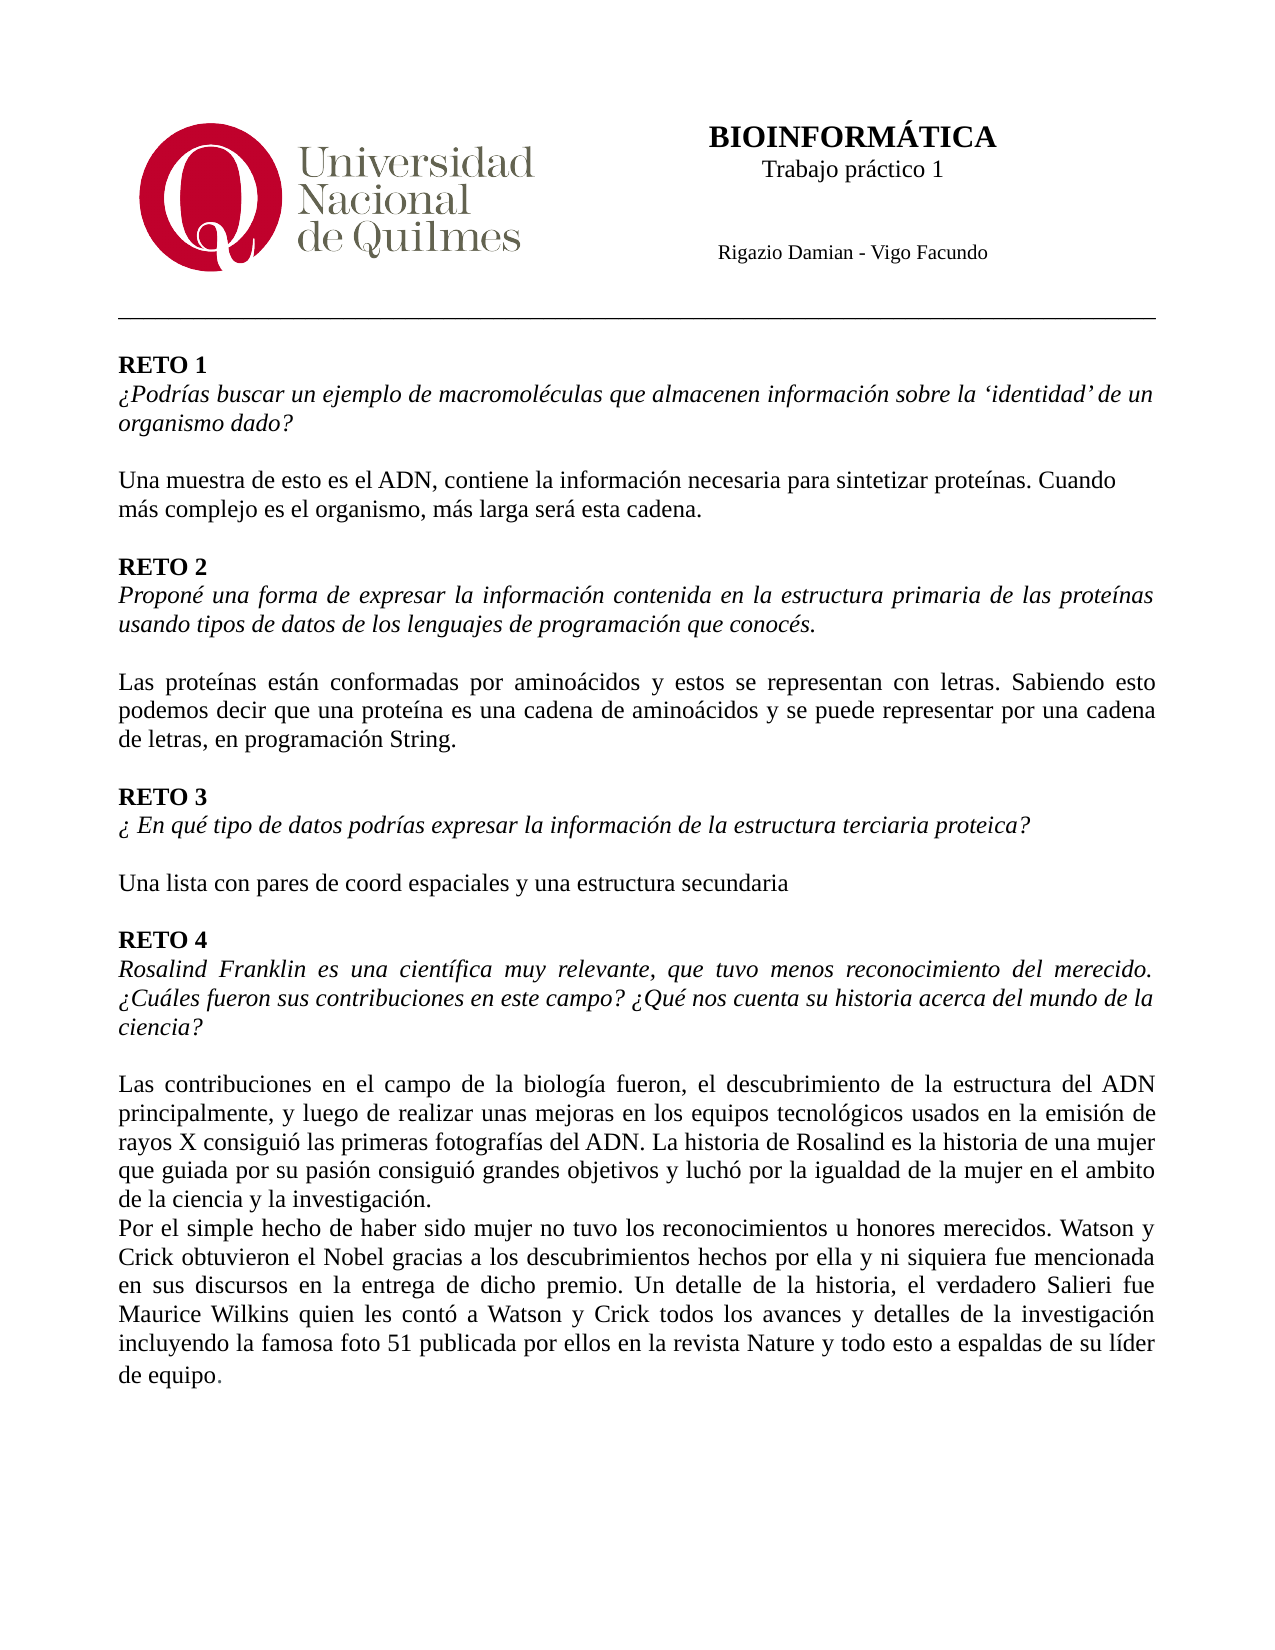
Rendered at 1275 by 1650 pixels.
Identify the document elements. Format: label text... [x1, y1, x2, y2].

text RETO 4 [118, 926, 1157, 954]
text Rigazio Damian - Vigo Facundo [549, 240, 1157, 264]
text Por el simple hecho de haber sido mujer no tuvo los reconocimientos u honores merecidos. Watson y Crick obtuvieron el Nobel gracias a los descubrimientos hechos por ella y ni siquiera fue mencionada en sus discursos en la entrega de dicho premio. Un detalle de la historia, el verdadero Salieri fue Maurice Wilkins quien les contó a Watson y Crick todos los avances y detalles de la investigación incluyendo la famosa foto 51 publicada por ellos en la revista Nature y todo esto a espaldas de su líder de equipo. [118, 1213, 1157, 1391]
text Proponé una forma de expresar la información contenida en la estructura primaria de las proteínas usando tipos de datos de los lenguajes de programación que conocés. [118, 581, 1157, 638]
text Las contribuciones en el campo de la biología fueron, el descubrimiento de la estructura del ADN principalmente, y luego de realizar unas mejoras en los equipos tecnológicos usados en la emisión de rayos X consiguió las primeras fotografías del ADN. La historia de Rosalind es la historia de una mujer que guiada por su pasión consiguió grandes objetivos y luchó por la igualdad de la mujer en el ambito de la ciencia y la investigación. [118, 1069, 1157, 1213]
picture [124, 118, 549, 278]
text RETO 2 [118, 552, 1157, 581]
text ¿Podrías buscar un ejemplo de macromoléculas que almacenen información sobre la ‘identidad’ de un organismo dado? [118, 379, 1157, 437]
text Una lista con pares de coord espaciales y una estructura secundaria [118, 868, 1157, 897]
text ___________________________________________________________________________________ [118, 293, 1157, 322]
text Trabajo práctico 1 [549, 154, 1157, 183]
text BIOINFORMÁTICA [549, 118, 1157, 154]
text RETO 3 [118, 782, 1157, 811]
text ¿ En qué tipo de datos podrías expresar la información de la estructura terciaria proteica? [118, 811, 1157, 839]
text Una muestra de esto es el ADN, contiene la información necesaria para sintetizar proteínas. Cuando más complejo es el organismo, más larga será esta cadena. [118, 466, 1157, 523]
text RETO 1 [118, 351, 1157, 379]
text Rosalind Franklin es una científica muy relevante, que tuvo menos reconocimiento del merecido. ¿Cuáles fueron sus contribuciones en este campo? ¿Qué nos cuenta su historia acerca del mundo de la ciencia? [118, 954, 1157, 1041]
text Las proteínas están conformadas por aminoácidos y estos se representan con letras. Sabiendo esto podemos decir que una proteína es una cadena de aminoácidos y se puede representar por una cadena de letras, en programación String. [118, 667, 1157, 753]
